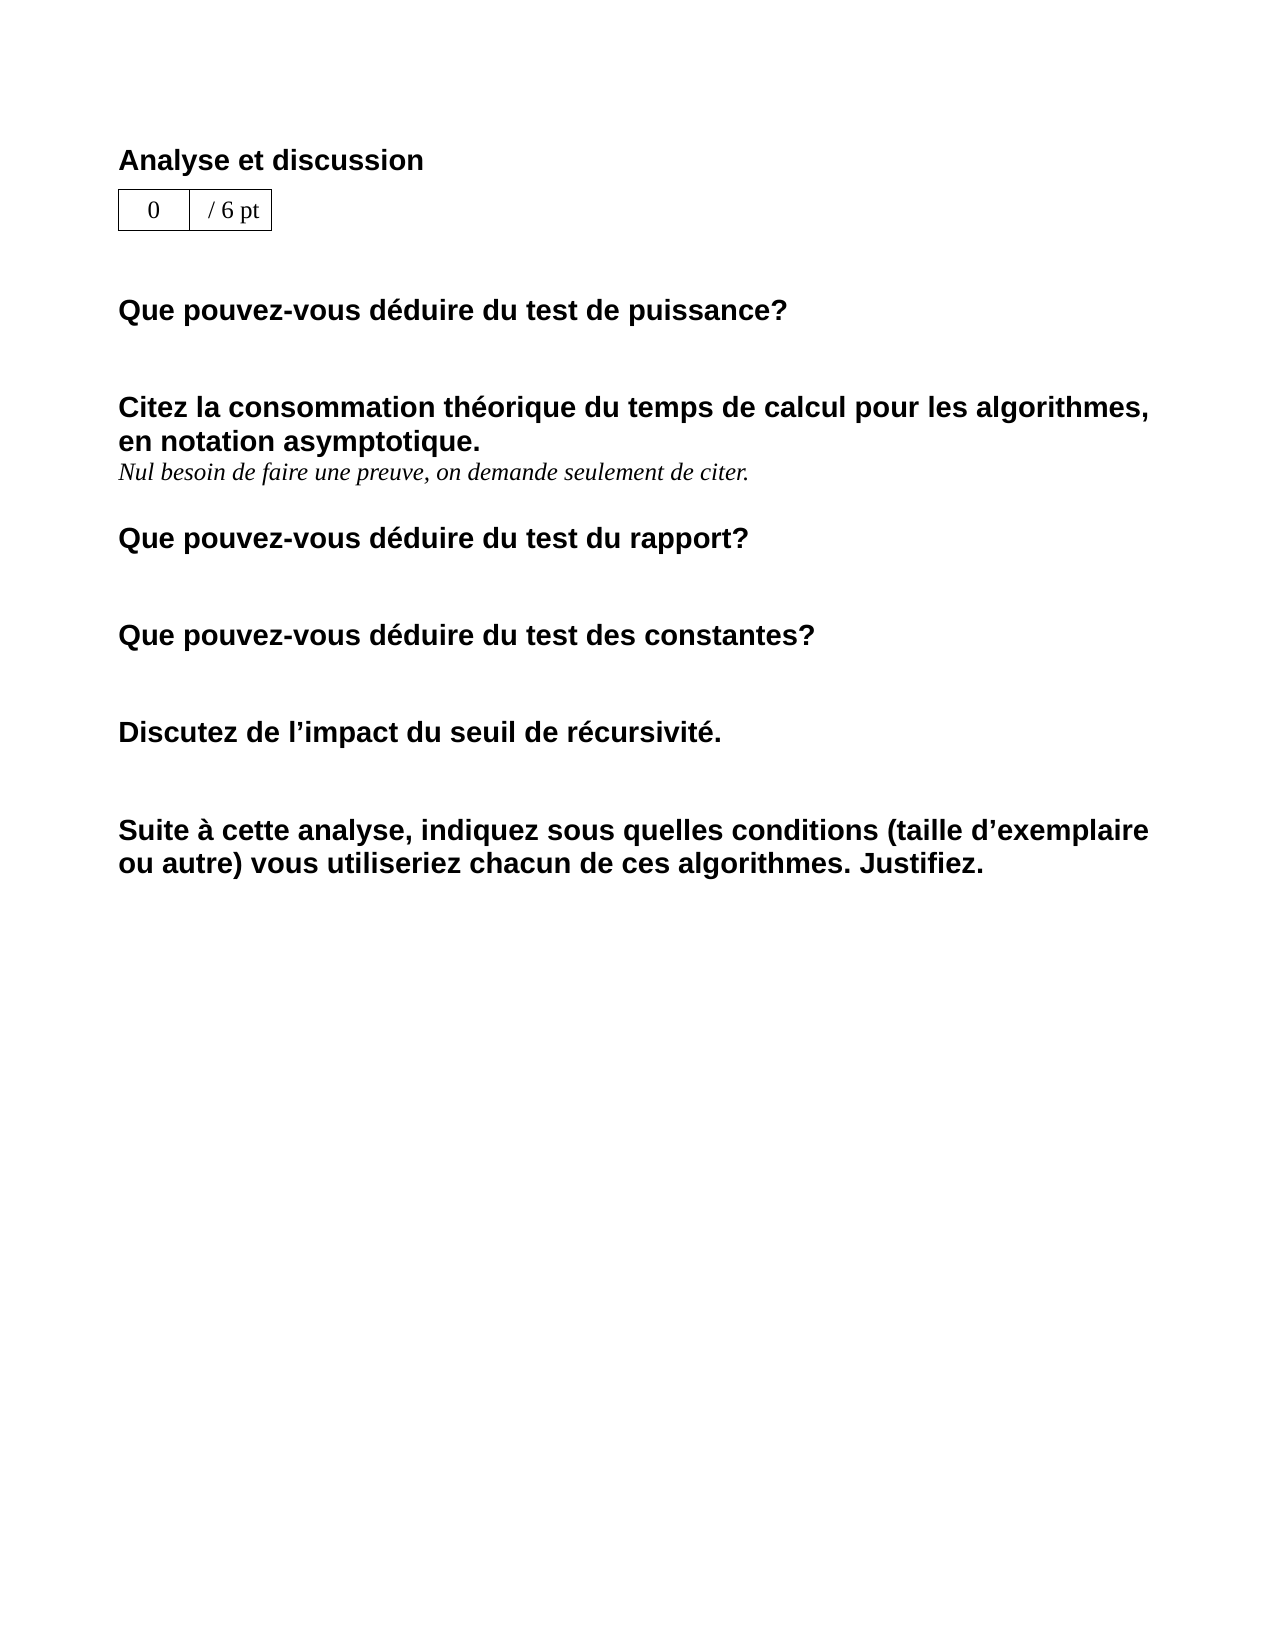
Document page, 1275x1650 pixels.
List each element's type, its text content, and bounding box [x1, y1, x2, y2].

subtitle Que pouvez-vous déduire du test des constantes? [118, 618, 1157, 652]
subtitle Suite à cette analyse, indiquez sous quelles conditions (taille d’exemplaire ou autre) vous utiliseriez chacun de ces algorithmes. Justifiez. [118, 813, 1157, 880]
subtitle Que pouvez-vous déduire du test de puissance? [118, 293, 1157, 327]
text Nul besoin de faire une preuve, on demande seulement de citer. [118, 457, 1157, 486]
subtitle Que pouvez-vous déduire du test du rapport? [118, 521, 1157, 554]
subtitle Discutez de l’impact du seuil de récursivité. [118, 715, 1157, 749]
subtitle Analyse et discussion [118, 143, 1157, 177]
subtitle Citez la consommation théorique du temps de calcul pour les algorithmes, en notation asymptotique. [118, 390, 1157, 457]
table_header / 6 pt [190, 190, 271, 230]
table_header 0 [119, 190, 189, 230]
